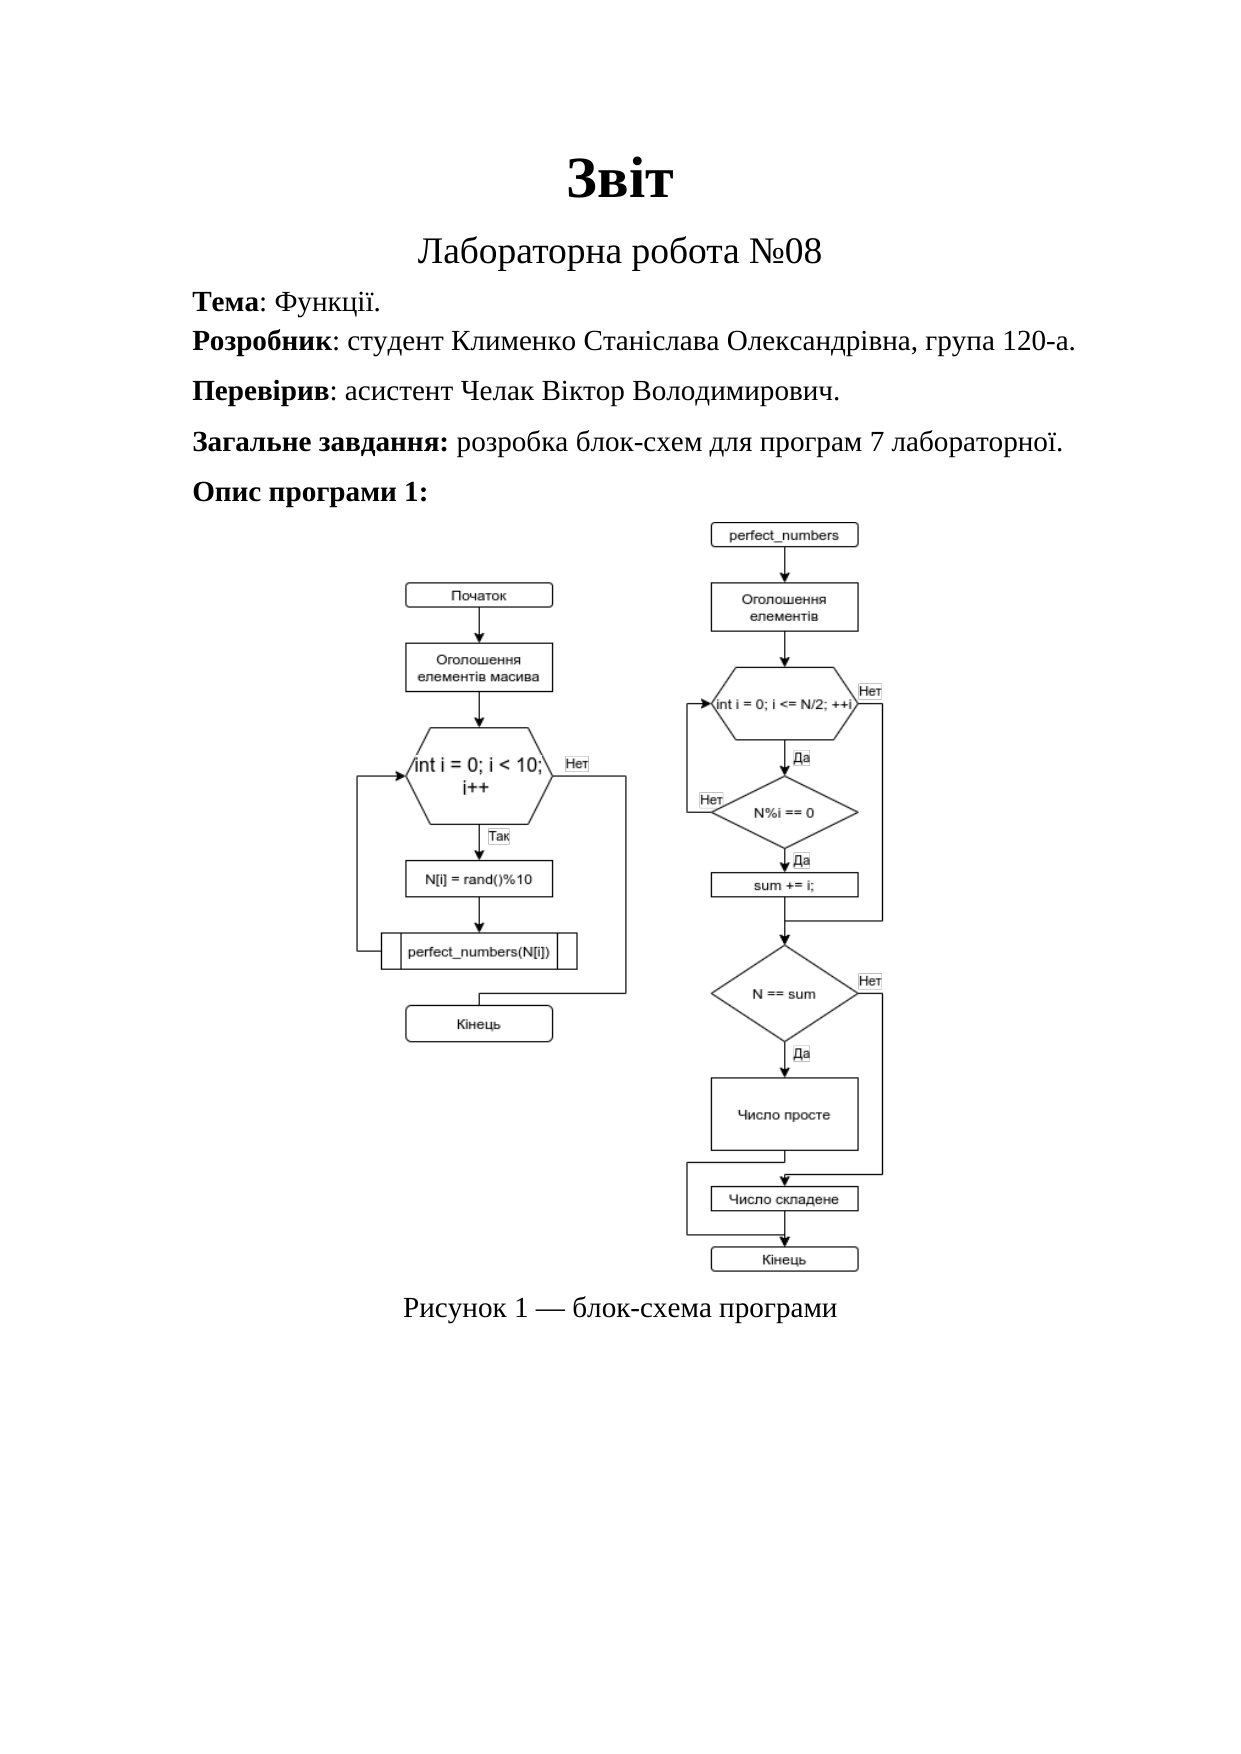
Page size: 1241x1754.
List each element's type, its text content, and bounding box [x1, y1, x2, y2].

text Опис програми 1: [118, 474, 1122, 508]
subtitle Лабораторна робота №08 [118, 229, 1122, 272]
picture [348, 522, 893, 1273]
text Перевірив: асистент Челак Віктор Володимирович. [118, 373, 1122, 407]
text Розробник: студент Клименко Станіслава Олександрівна, група 120-а. [118, 323, 1122, 357]
text Загальне завдання: розробка блок-схем для програм 7 лабораторної. [118, 424, 1122, 457]
title Звіт [118, 143, 1122, 210]
text Тема: Функції. [118, 284, 1122, 318]
text Рисунок 1 — блок-схема програми [118, 524, 1122, 1323]
